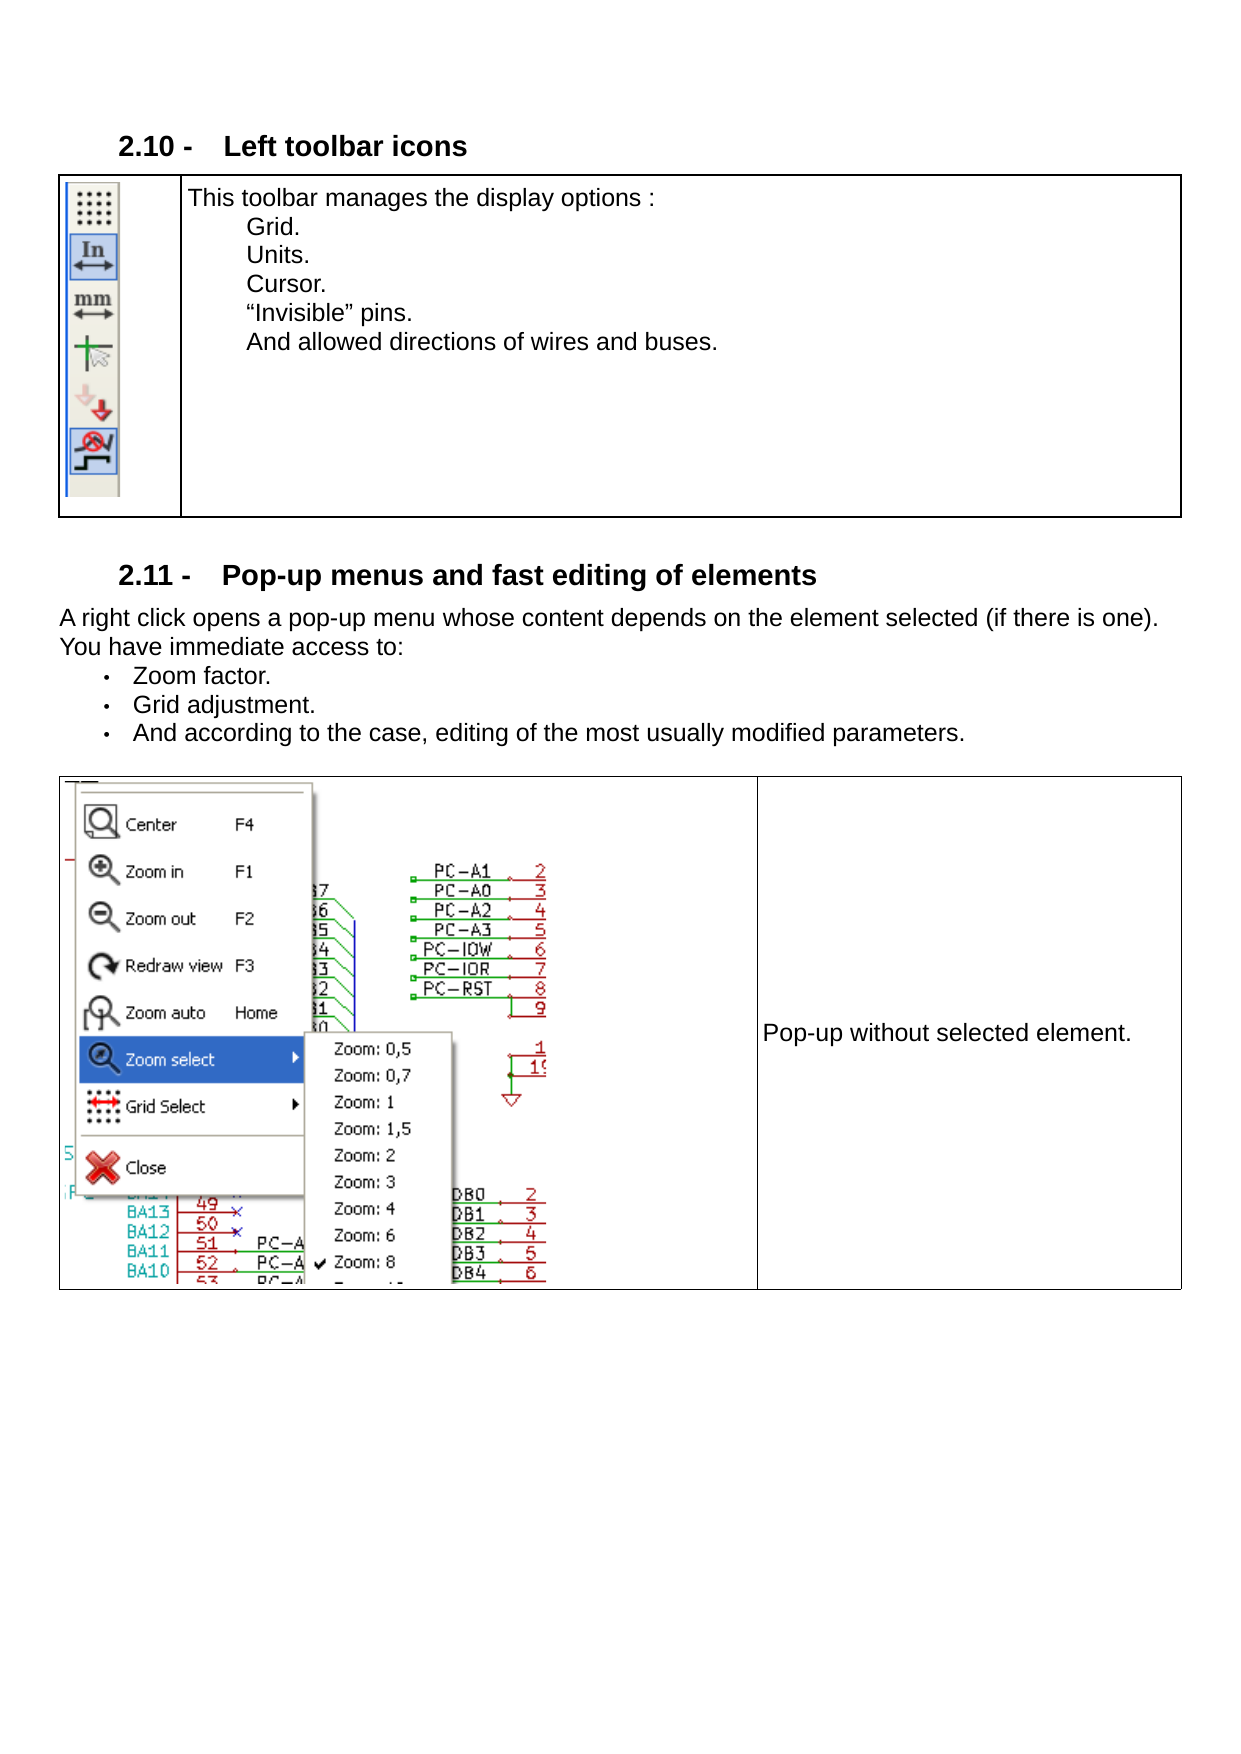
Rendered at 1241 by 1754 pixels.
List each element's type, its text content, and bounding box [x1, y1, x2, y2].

text A right click opens a pop-up menu whose content depends on the element selected (if there is one). [59, 603, 1181, 632]
list Zoom factor. [103, 661, 1181, 690]
text You have immediate access to: [59, 632, 1181, 661]
table_header This toolbar manages the display options : Grid. Units. Cursor. “Invisible” pins. And allowed directions of wires and buses. [182, 176, 1180, 516]
list Grid adjustment. [103, 690, 1181, 718]
subtitle Left toolbar icons [118, 129, 1181, 163]
table_header [60, 176, 180, 516]
list And according to the case, editing of the most usually modified parameters. [103, 718, 1181, 747]
table_header [60, 777, 757, 1289]
picture [65, 182, 121, 497]
table_header Pop-up without selected element. [758, 777, 1181, 1289]
picture [64, 781, 547, 1284]
subtitle Pop-up menus and fast editing of elements [118, 558, 1181, 592]
